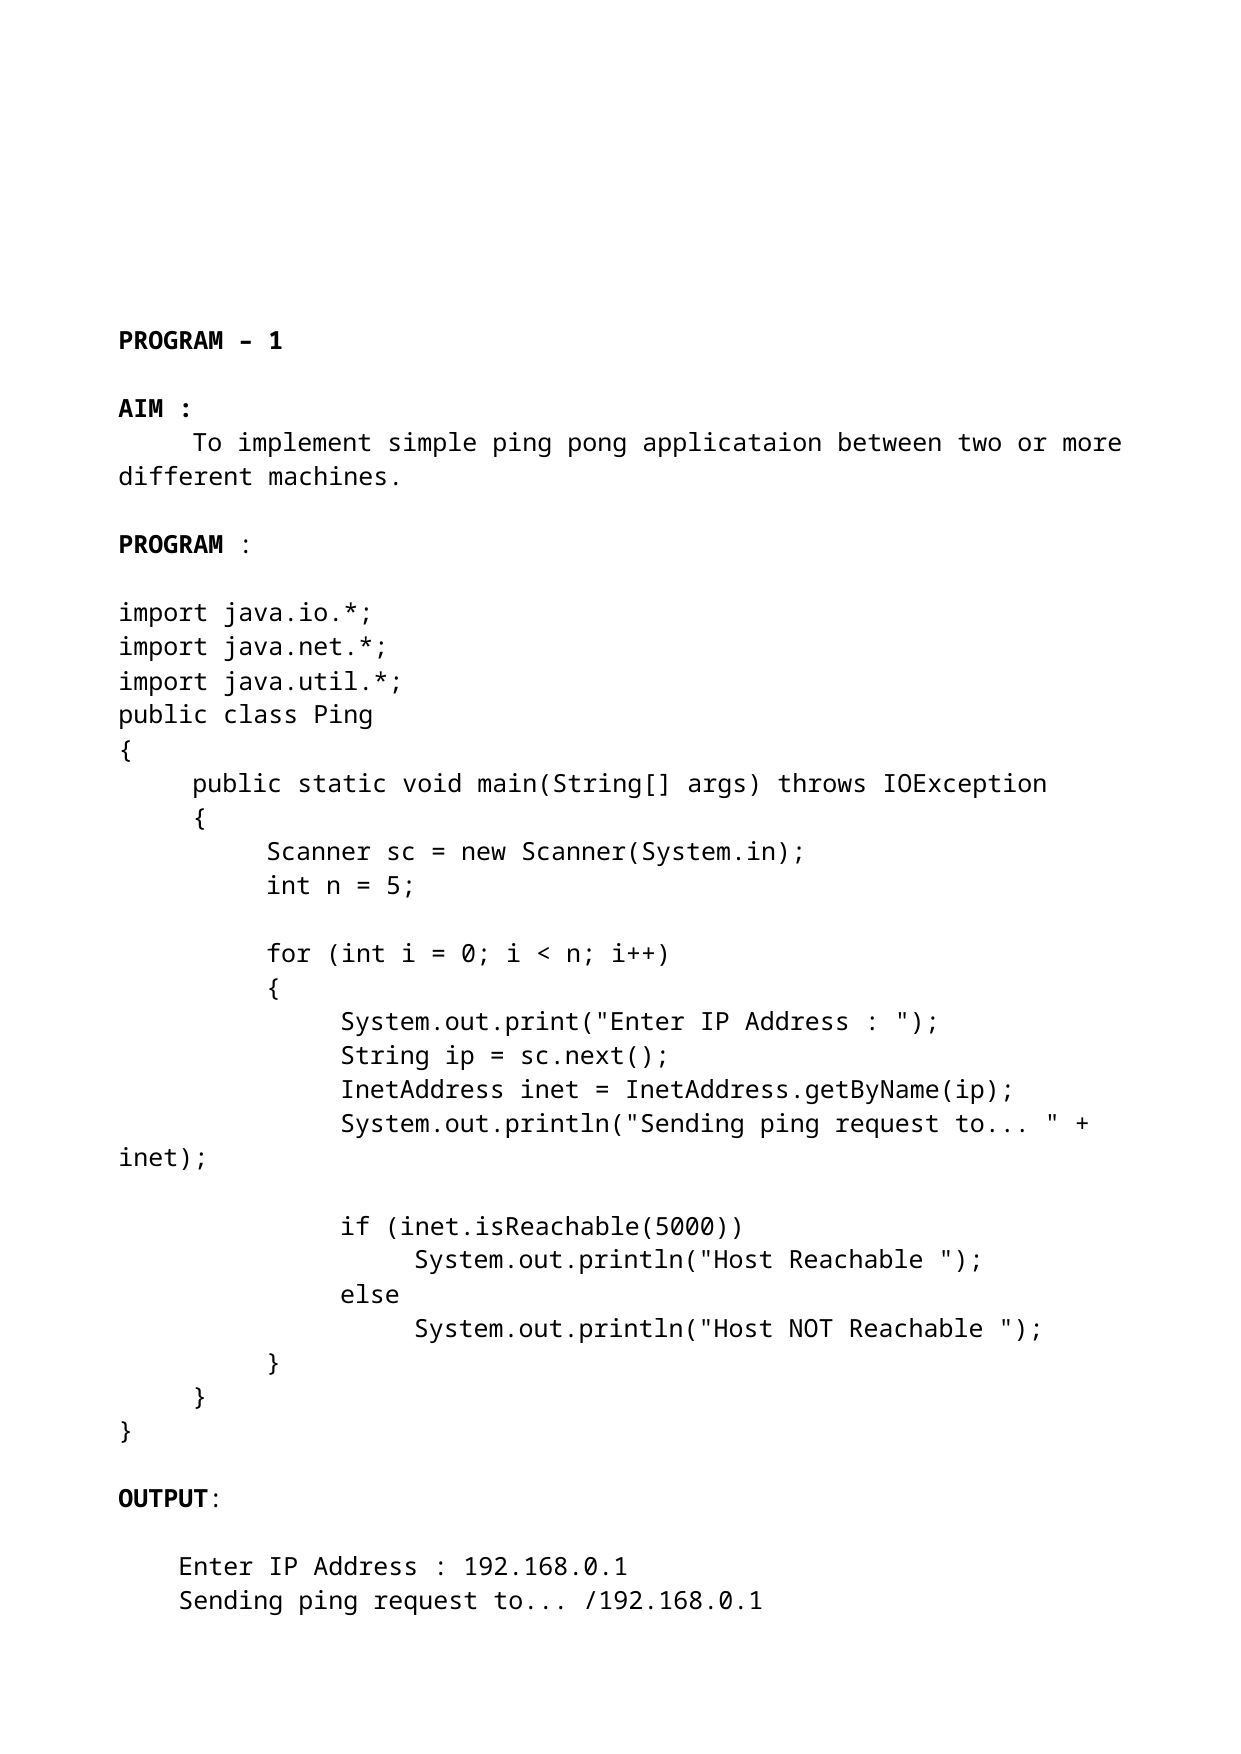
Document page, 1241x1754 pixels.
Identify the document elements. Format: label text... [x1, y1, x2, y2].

text To implement simple ping pong applicataion between two or more different machines. [118, 425, 1122, 493]
text if (inet.isReachable(5000)) [118, 1208, 1122, 1242]
text System.out.println("Host NOT Reachable "); [118, 1310, 1122, 1344]
text } [118, 1344, 1122, 1378]
text public static void main(String[] args) throws IOException [118, 765, 1122, 799]
text import java.net.*; [118, 629, 1122, 663]
text Enter IP Address : 192.168.0.1 [118, 1549, 1122, 1583]
text int n = 5; [118, 867, 1122, 902]
text System.out.println("Host Reachable "); [118, 1242, 1122, 1276]
text Sending ping request to... /192.168.0.1 [118, 1583, 1122, 1617]
text Scanner sc = new Scanner(System.in); [118, 833, 1122, 867]
text } [118, 1412, 1122, 1447]
text import java.util.*; [118, 663, 1122, 697]
text { [118, 731, 1122, 765]
text String ip = sc.next(); [118, 1038, 1122, 1072]
text System.out.print("Enter IP Address : "); [118, 1004, 1122, 1038]
text PROGRAM : [118, 527, 1122, 561]
text PROGRAM – 1 [118, 322, 1122, 357]
text System.out.println("Sending ping request to... " + inet); [118, 1106, 1122, 1174]
text public class Ping [118, 697, 1122, 731]
text else [118, 1276, 1122, 1310]
text for (int i = 0; i < n; i++) [118, 936, 1122, 970]
text InetAddress inet = InetAddress.getByName(ip); [118, 1072, 1122, 1106]
text OUTPUT: [118, 1481, 1122, 1515]
text import java.io.*; [118, 595, 1122, 629]
text { [118, 799, 1122, 833]
text { [118, 970, 1122, 1004]
text AIM : [118, 391, 1122, 425]
text } [118, 1378, 1122, 1412]
